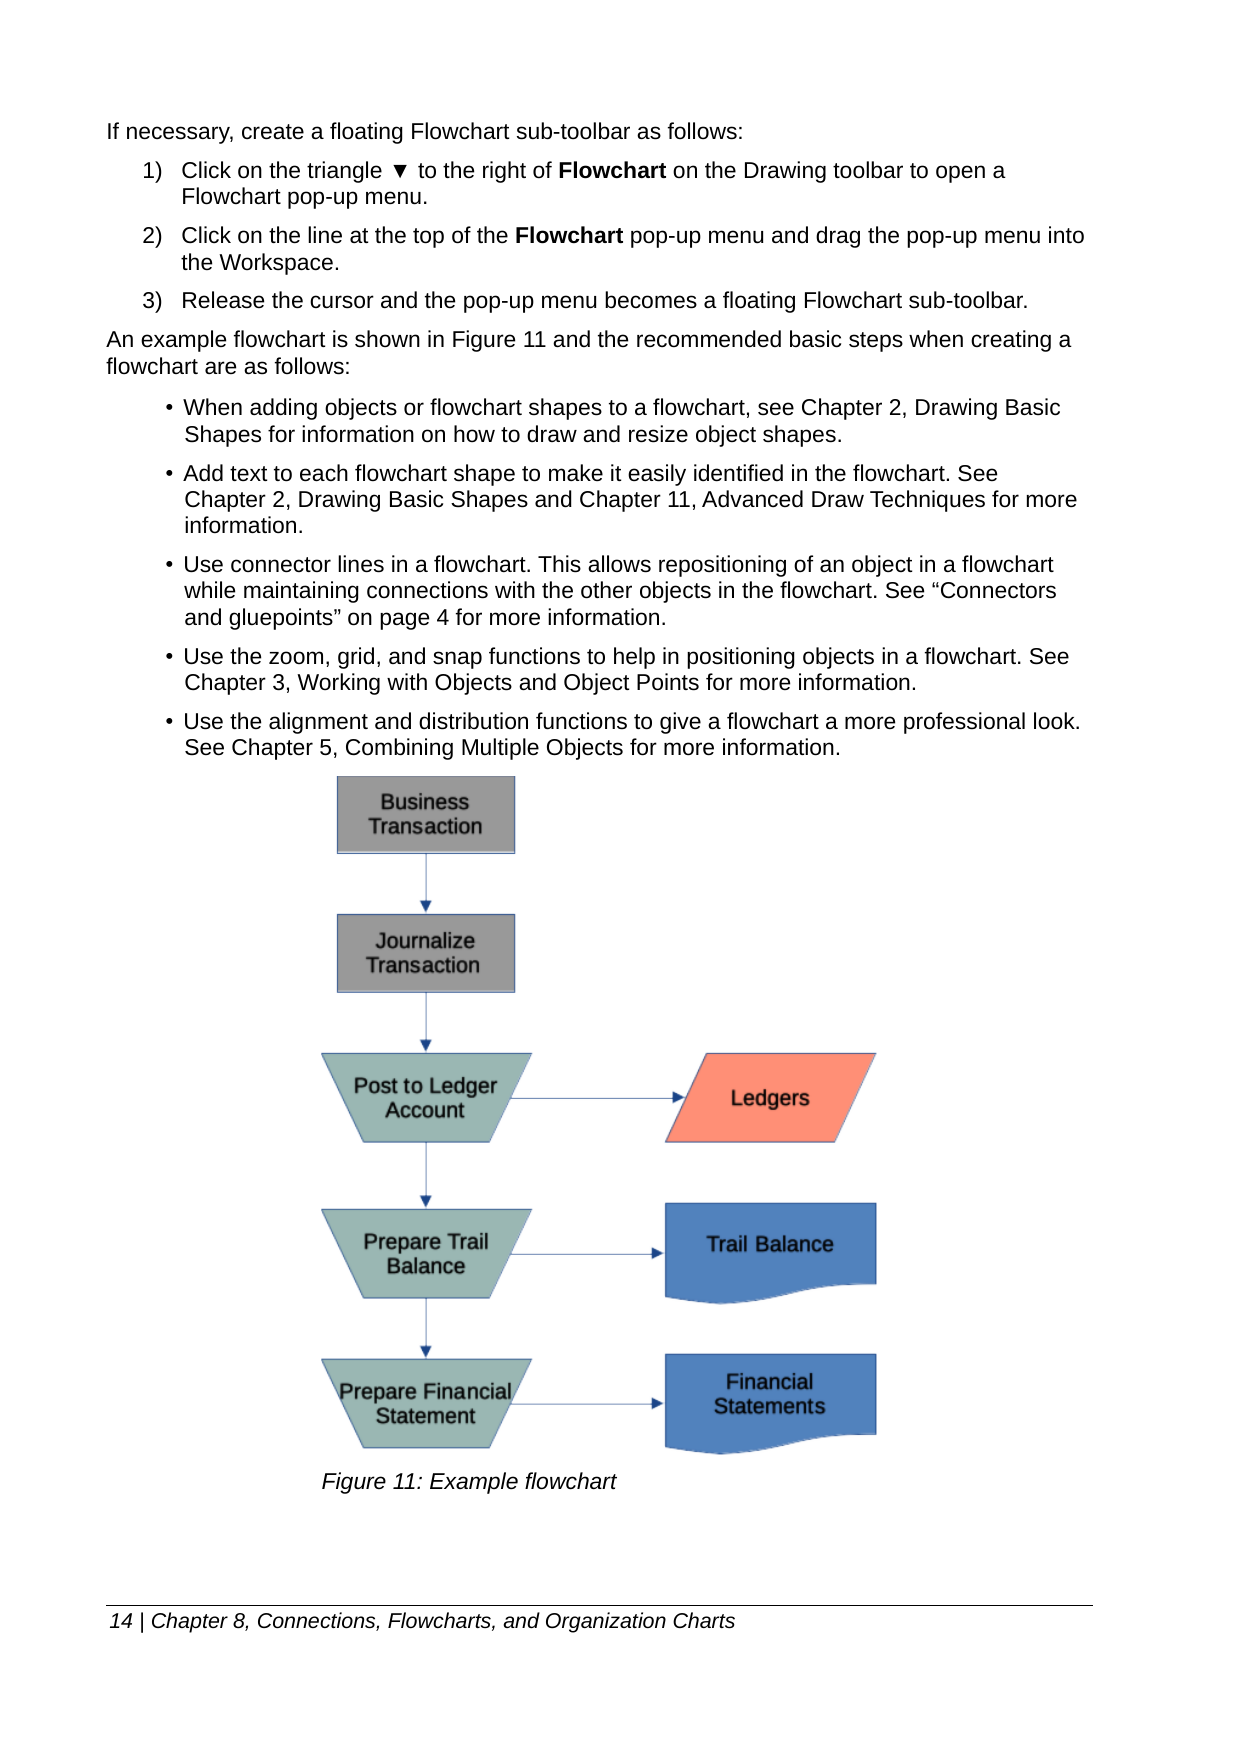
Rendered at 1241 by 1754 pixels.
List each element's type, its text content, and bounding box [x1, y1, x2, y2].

list When adding objects or flowchart shapes to a flowchart, see Chapter 2, Drawing Basic Shapes for information on how to draw and resize object shapes. [162, 391, 1093, 447]
list Use connector lines in a flowchart. This allows repositioning of an object in a flowchart while maintaining connections with the other objects in the flowchart. See “Connectors and gluepoints” on page 4 for more information. [162, 548, 1093, 630]
list If necessary, create a floating Flowchart sub-toolbar as follows: [106, 118, 1093, 144]
list Use the alignment and distribution functions to give a flowchart a more professional look. See Chapter 5, Combining Multiple Objects for more information. [162, 705, 1093, 763]
text Figure 11: Example flowchart [321, 1468, 878, 1494]
text An example flowchart is shown in Figure 11 and the recommended basic steps when creating a flowchart are as follows: [106, 326, 1093, 379]
list Click on the line at the top of the Flowchart pop-up menu and drag the pop-up menu into the Workspace. [162, 222, 1093, 275]
picture [321, 776, 878, 1456]
list Click on the triangle ▼ to the right of Flowchart on the Drawing toolbar to open a Flowchart pop-up menu. [162, 157, 1093, 210]
list Add text to each flowchart shape to make it easily identified in the flowchart. See Chapter 2, Drawing Basic Shapes and Chapter 11, Advanced Draw Techniques for more information. [162, 457, 1093, 539]
list Use the zoom, grid, and snap functions to help in positioning objects in a flowchart. See Chapter 3, Working with Objects and Object Points for more information. [162, 640, 1093, 695]
list Release the cursor and the pop-up menu becomes a floating Flowchart sub‑toolbar. [162, 287, 1093, 314]
